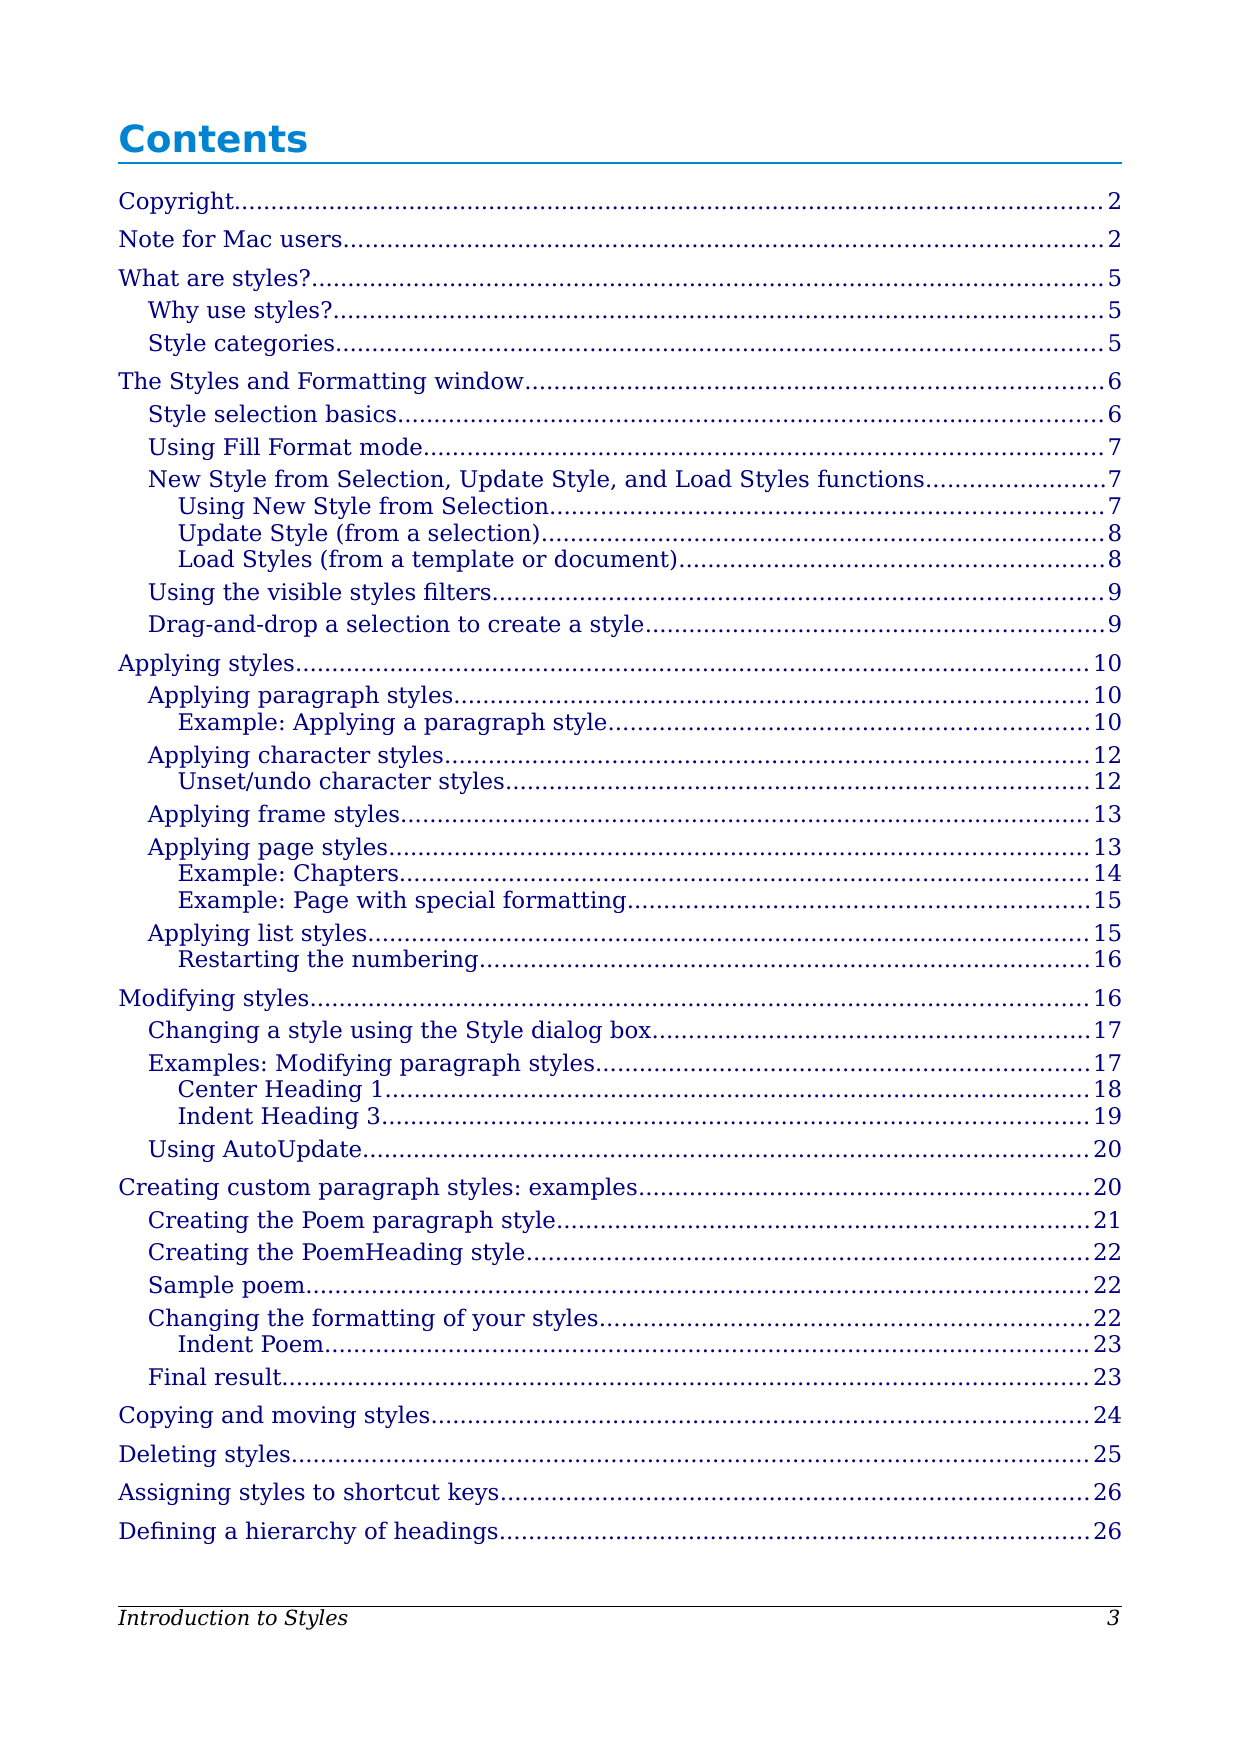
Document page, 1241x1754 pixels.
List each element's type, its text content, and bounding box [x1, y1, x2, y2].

text Indent Poem 23 [177, 1331, 1122, 1358]
text Copying and moving styles 24 [118, 1402, 1122, 1429]
text Applying frame styles 13 [148, 801, 1122, 828]
text Example: Page with special formatting 15 [177, 887, 1122, 914]
text Creating custom paragraph styles: examples 20 [118, 1174, 1122, 1201]
text Applying list styles 15 [148, 920, 1122, 946]
text Applying styles 10 [118, 650, 1122, 677]
text Example: Chapters 14 [177, 860, 1122, 887]
text Deleting styles 25 [118, 1441, 1122, 1468]
text What are styles? 5 [118, 265, 1122, 292]
text Update Style (from a selection) 8 [177, 520, 1122, 546]
text Applying page styles 13 [148, 834, 1122, 860]
text The Styles and Formatting window 6 [118, 368, 1122, 395]
text Creating the Poem paragraph style 21 [148, 1207, 1122, 1234]
text Unset/undo character styles 12 [177, 768, 1122, 795]
text Changing the formatting of your styles 22 [148, 1305, 1122, 1331]
text Using Fill Format mode 7 [148, 434, 1122, 460]
text Using the visible styles filters 9 [148, 579, 1122, 606]
text Center Heading 1 18 [177, 1077, 1122, 1103]
text Indent Heading 3 19 [177, 1103, 1122, 1130]
text Contents [118, 118, 1122, 162]
text Defining a hierarchy of headings 26 [118, 1518, 1122, 1544]
text New Style from Selection, Update Style, and Load Styles functions 7 [148, 466, 1122, 493]
text Example: Applying a paragraph style 10 [177, 709, 1122, 736]
text Applying paragraph styles 10 [148, 683, 1122, 709]
text Changing a style using the Style dialog box 17 [148, 1017, 1122, 1044]
text Style categories 5 [148, 330, 1122, 357]
text Applying character styles 12 [148, 742, 1122, 768]
text Why use styles? 5 [148, 297, 1122, 324]
text Restarting the numbering 16 [177, 946, 1122, 973]
text Final result 23 [148, 1364, 1122, 1391]
text Using New Style from Selection 7 [177, 493, 1122, 520]
text Assigning styles to shortcut keys 26 [118, 1479, 1122, 1506]
text Modifying styles 16 [118, 985, 1122, 1011]
text Examples: Modifying paragraph styles 17 [148, 1050, 1122, 1077]
text Creating the PoemHeading style 22 [148, 1239, 1122, 1266]
text Style selection basics 6 [148, 401, 1122, 428]
text Note for Mac users 2 [118, 226, 1122, 253]
text Sample poem 22 [148, 1272, 1122, 1299]
text Copyright 2 [118, 188, 1122, 215]
text Using AutoUpdate 20 [148, 1136, 1122, 1163]
text Drag-and-drop a selection to create a style 9 [148, 612, 1122, 638]
text Load Styles (from a template or document) 8 [177, 546, 1122, 573]
